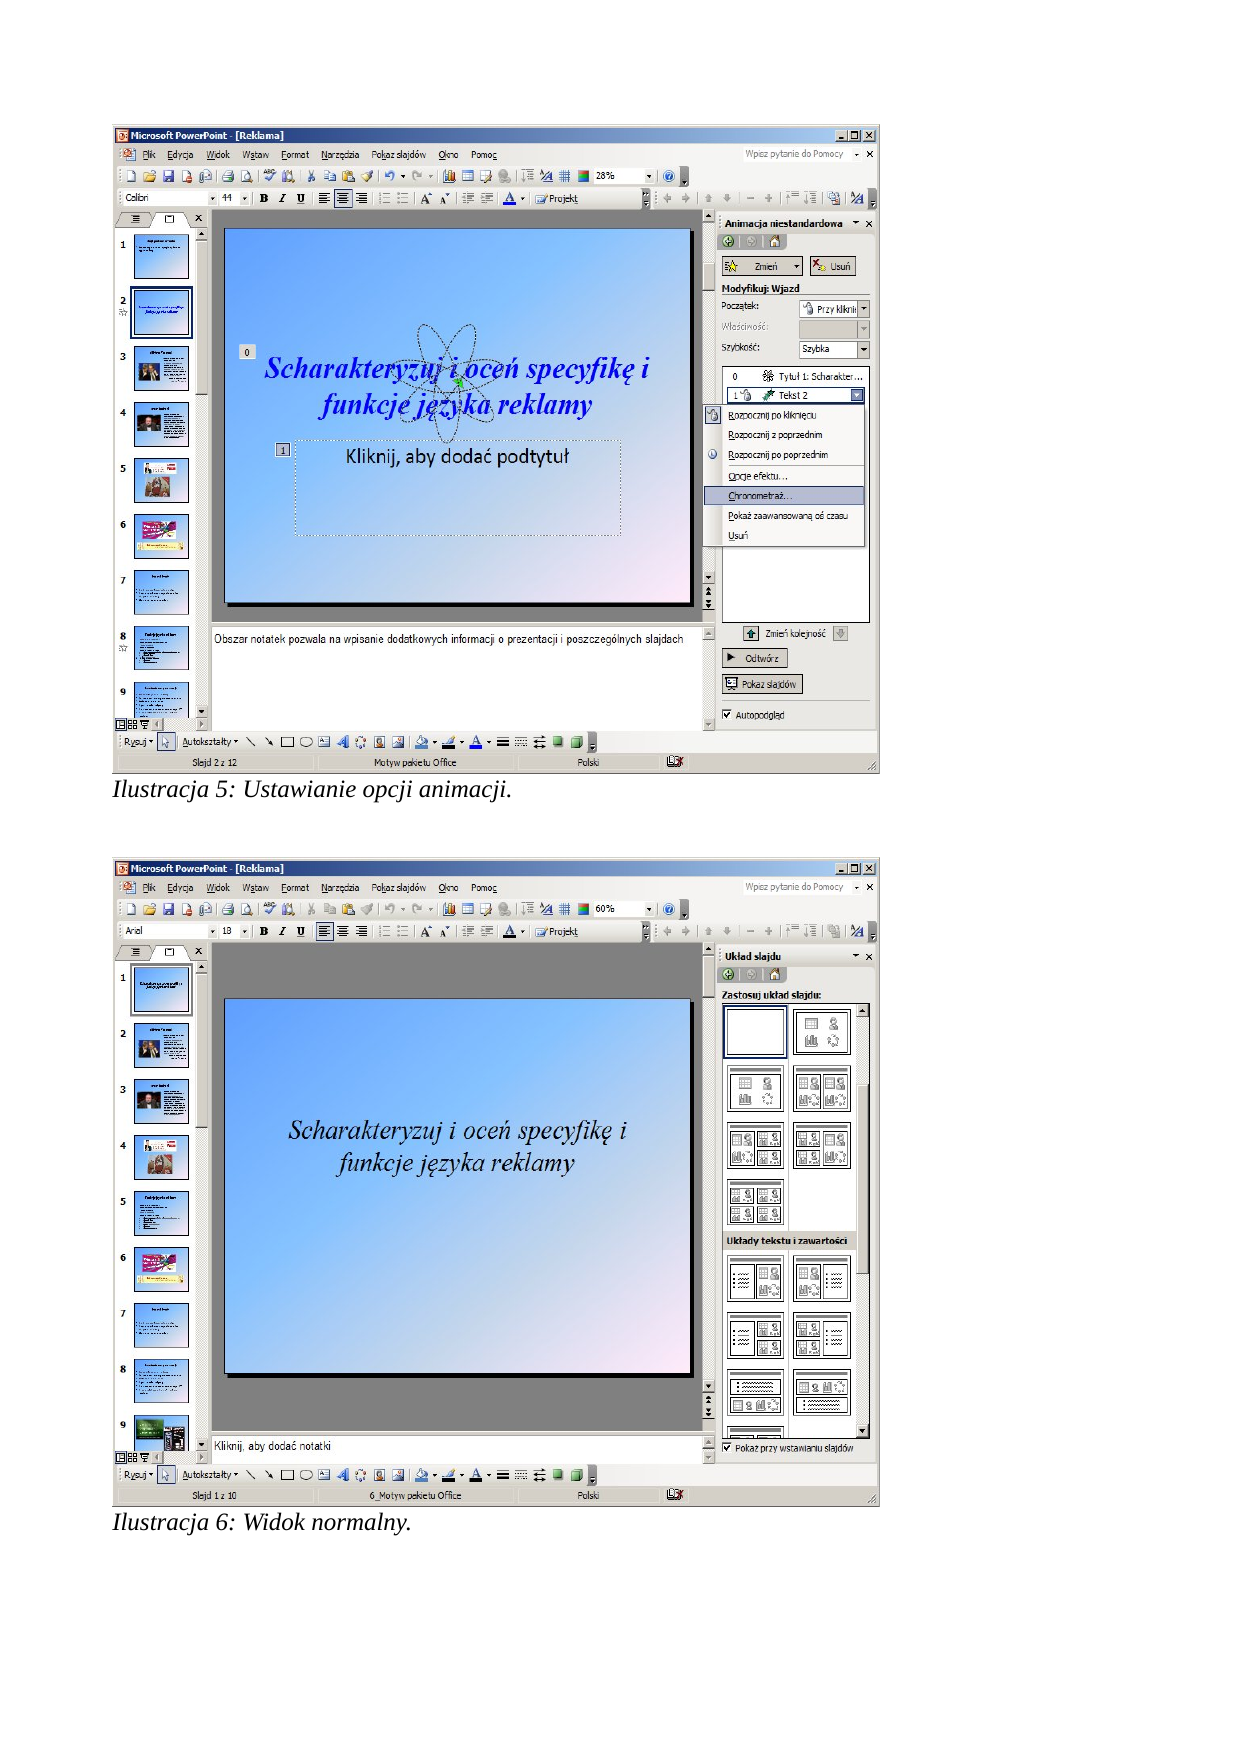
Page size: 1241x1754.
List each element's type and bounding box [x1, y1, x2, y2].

picture [112, 857, 880, 1507]
table_cell [106, 125, 1134, 839]
picture [112, 124, 880, 774]
table_cell [106, 106, 1134, 124]
table_cell [106, 858, 1134, 1574]
table_cell [106, 839, 1134, 857]
